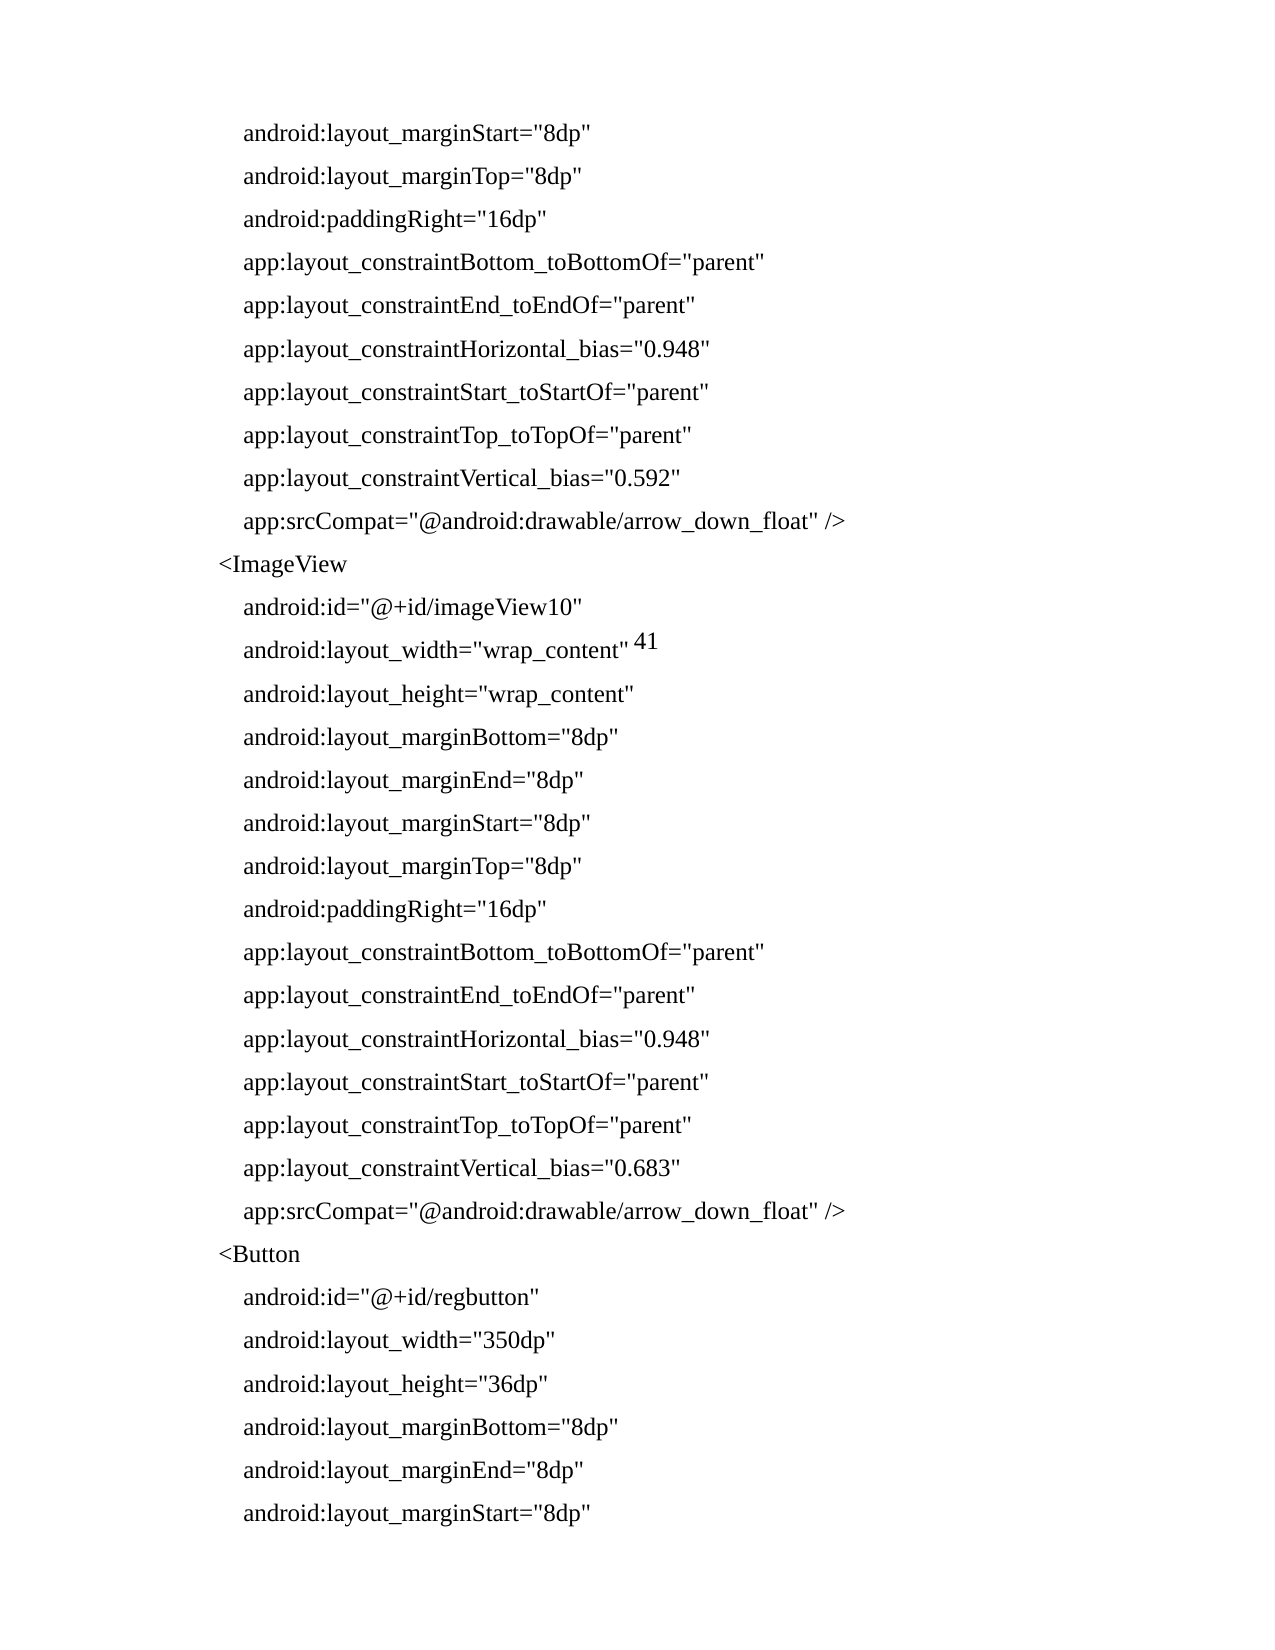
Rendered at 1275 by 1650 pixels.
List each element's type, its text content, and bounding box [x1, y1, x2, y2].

text android:layout_width="wrap_content" [193, 636, 1157, 664]
text android:layout_marginStart="8dp" [193, 1498, 1157, 1527]
text app:layout_constraintVertical_bias="0.683" [193, 1153, 1157, 1182]
text android:layout_marginEnd="8dp" [193, 765, 1157, 794]
text android:layout_width="350dp" [193, 1326, 1157, 1354]
text android:id="@+id/imageView10" [193, 592, 1157, 621]
text android:layout_marginStart="8dp" [193, 118, 1157, 147]
text app:layout_constraintStart_toStartOf="parent" [193, 377, 1157, 406]
text app:srcCompat="@android:drawable/arrow_down_float" /> [193, 1196, 1157, 1225]
text android:layout_marginTop="8dp" [193, 851, 1157, 880]
text app:layout_constraintEnd_toEndOf="parent" [193, 981, 1157, 1009]
text app:layout_constraintStart_toStartOf="parent" [193, 1067, 1157, 1096]
text app:srcCompat="@android:drawable/arrow_down_float" /> [193, 506, 1157, 535]
text app:layout_constraintHorizontal_bias="0.948" [193, 1024, 1157, 1052]
text app:layout_constraintVertical_bias="0.592" [193, 463, 1157, 492]
text app:layout_constraintTop_toTopOf="parent" [193, 420, 1157, 449]
text android:layout_marginEnd="8dp" [193, 1455, 1157, 1484]
text app:layout_constraintEnd_toEndOf="parent" [193, 291, 1157, 319]
text android:layout_marginTop="8dp" [193, 161, 1157, 190]
text android:layout_height="36dp" [193, 1369, 1157, 1397]
text android:layout_marginBottom="8dp" [193, 722, 1157, 751]
text android:layout_height="wrap_content" [193, 679, 1157, 707]
text app:layout_constraintBottom_toBottomOf="parent" [193, 247, 1157, 276]
text android:layout_marginBottom="8dp" [193, 1412, 1157, 1441]
text android:paddingRight="16dp" [193, 894, 1157, 923]
text android:paddingRight="16dp" [193, 204, 1157, 233]
text android:id="@+id/regbutton" [193, 1282, 1157, 1311]
text <ImageView [193, 549, 1157, 578]
text android:layout_marginStart="8dp" [193, 808, 1157, 837]
text app:layout_constraintHorizontal_bias="0.948" [193, 334, 1157, 362]
text <Button [193, 1239, 1157, 1268]
text app:layout_constraintTop_toTopOf="parent" [193, 1110, 1157, 1139]
text app:layout_constraintBottom_toBottomOf="parent" [193, 937, 1157, 966]
